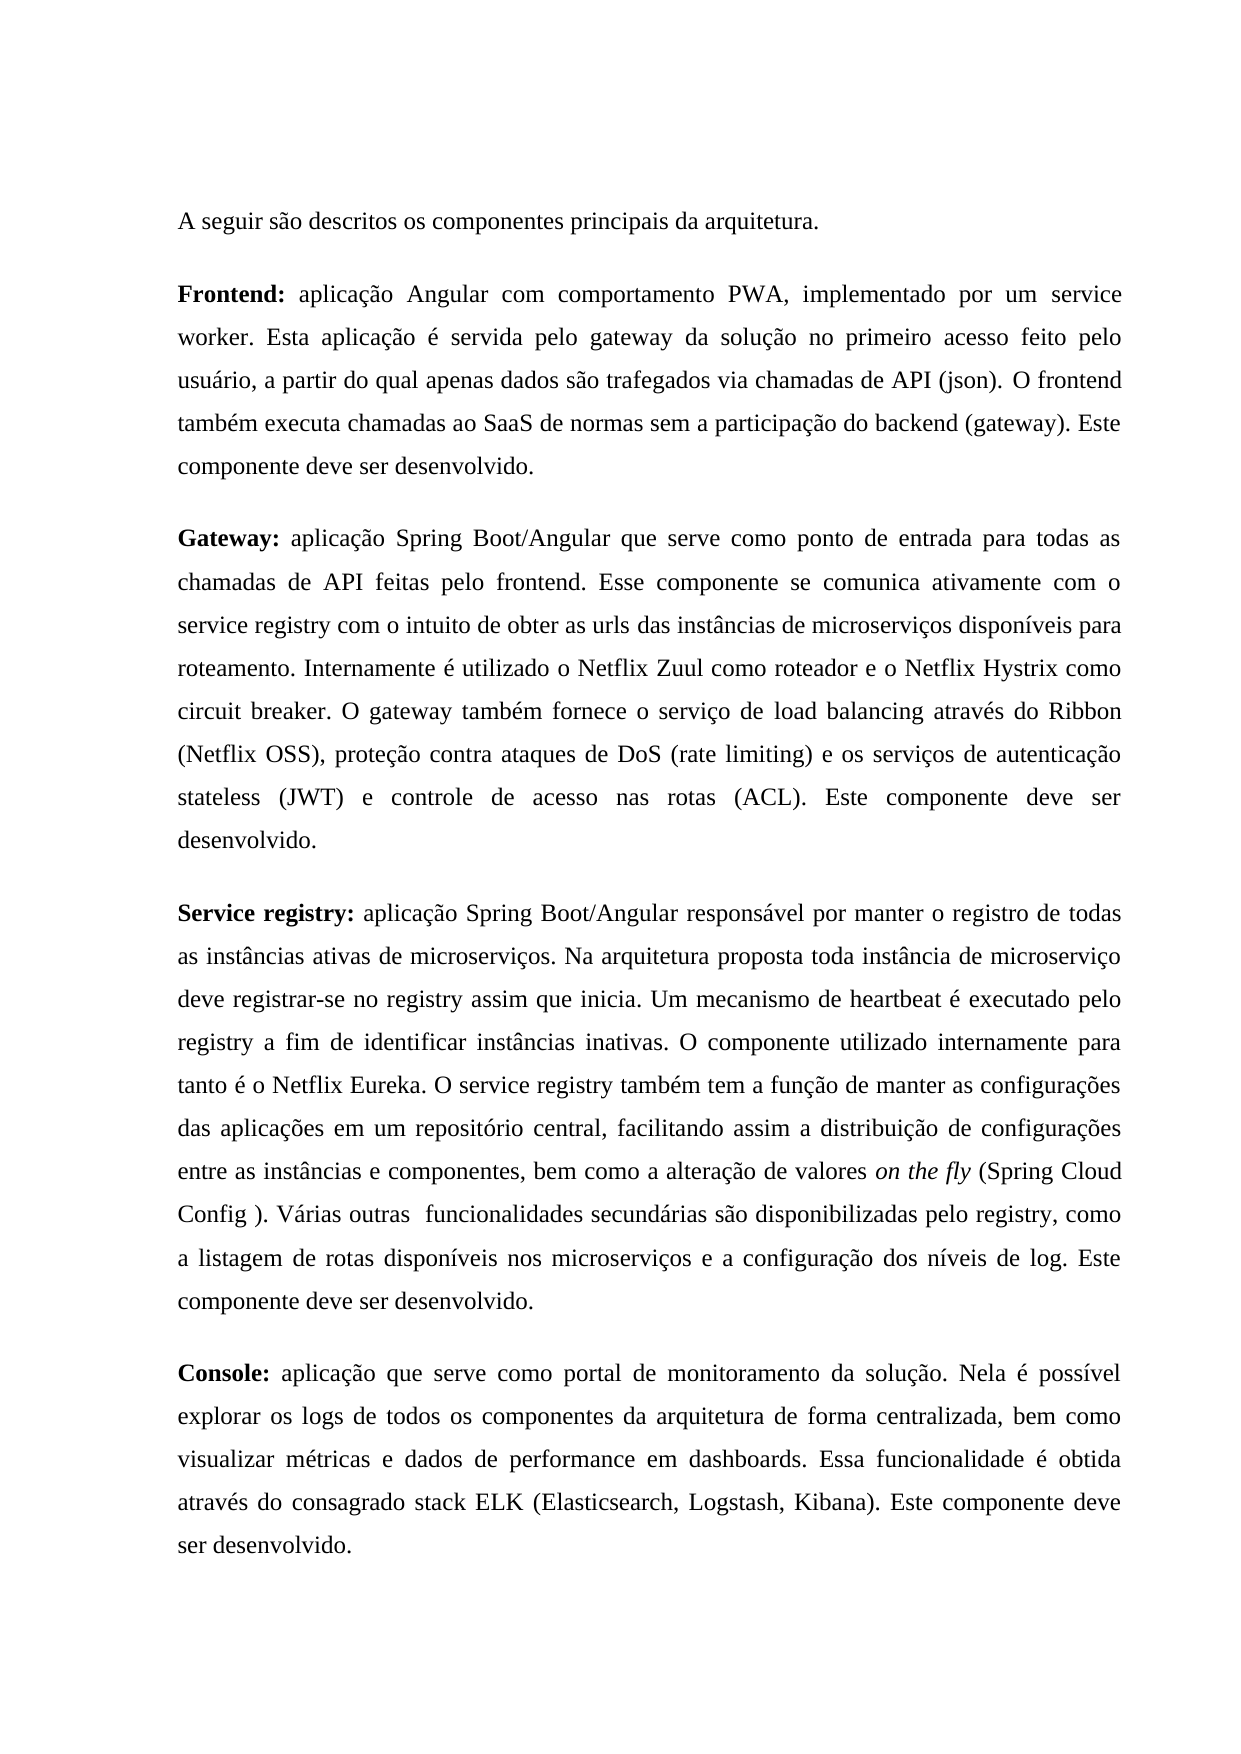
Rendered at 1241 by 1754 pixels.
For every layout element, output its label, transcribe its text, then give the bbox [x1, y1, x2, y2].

text Gateway: aplicação Spring Boot/Angular que serve como ponto de entrada para todas as chamadas de API feitas pelo frontend. Esse componente se comunica ativamente com o service registry com o intuito de obter as urls das instâncias de microserviços disponíveis para roteamento. Internamente é utilizado o Netflix Zuul como roteador e o Netflix Hystrix como circuit breaker. O gateway também fornece o serviço de load balancing através do Ribbon (Netflix OSS), proteção contra ataques de DoS (rate limiting) e os serviços de autenticação stateless (JWT) e controle de acesso nas rotas (ACL). Este componente deve ser desenvolvido. [177, 523, 1122, 854]
text A seguir são descritos os componentes principais da arquitetura. [177, 206, 1122, 235]
text Console: aplicação que serve como portal de monitoramento da solução. Nela é possível explorar os logs de todos os componentes da arquitetura de forma centralizada, bem como visualizar métricas e dados de performance em dashboards. Essa funcionalidade é obtida através do consagrado stack ELK (Elasticsearch, Logstash, Kibana). Este componente deve ser desenvolvido. [177, 1358, 1122, 1559]
text Frontend: aplicação Angular com comportamento PWA, implementado por um service worker. Esta aplicação é servida pelo gateway da solução no primeiro acesso feito pelo usuário, a partir do qual apenas dados são trafegados via chamadas de API (json). O frontend também executa chamadas ao SaaS de normas sem a participação do backend (gateway). Este componente deve ser desenvolvido. [177, 279, 1122, 480]
text Service registry: aplicação Spring Boot/Angular responsável por manter o registro de todas as instâncias ativas de microserviços. Na arquitetura proposta toda instância de microserviço deve registrar-se no registry assim que inicia. Um mecanismo de heartbeat é executado pelo registry a fim de identificar instâncias inativas. O componente utilizado internamente para tanto é o Netflix Eureka. O service registry também tem a função de manter as configurações das aplicações em um repositório central, facilitando assim a distribuição de configurações entre as instâncias e componentes, bem como a alteração de valores on the fly (Spring Cloud Config ). Várias outras funcionalidades secundárias são disponibilizadas pelo registry, como a listagem de rotas disponíveis nos microserviços e a configuração dos níveis de log. Este componente deve ser desenvolvido. [177, 898, 1122, 1314]
